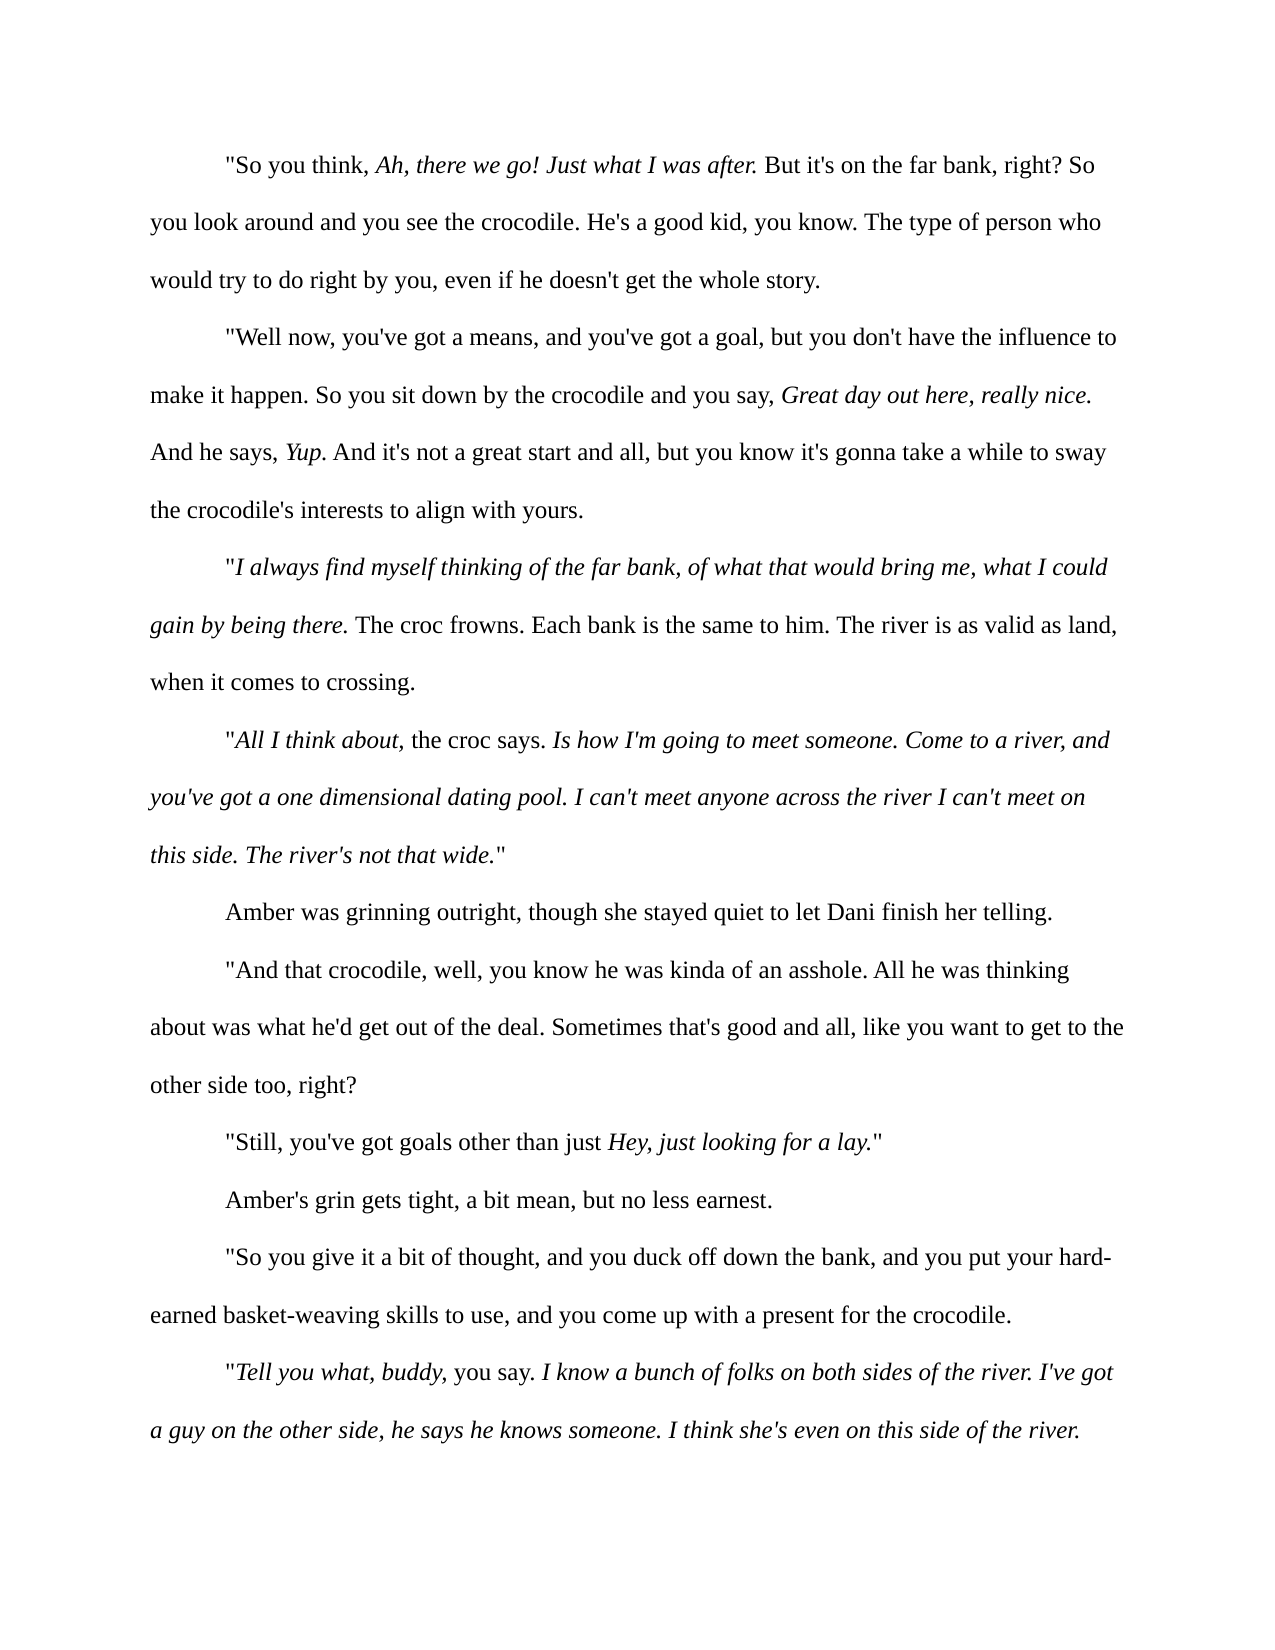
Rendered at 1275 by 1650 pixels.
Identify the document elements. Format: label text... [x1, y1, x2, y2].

text "And that crocodile, well, you know he was kinda of an asshole. All he was thinking about was what he'd get out of the deal. Sometimes that's good and all, like you want to get to the other side too, right? [150, 955, 1125, 1099]
text "I always find myself thinking of the far bank, of what that would bring me, what I could gain by being there. The croc frowns. Each bank is the same to him. The river is as valid as land, when it comes to crossing. [150, 552, 1125, 696]
text "So you give it a bit of thought, and you duck off down the bank, and you put your hard-earned basket-weaving skills to use, and you come up with a present for the crocodile. [150, 1242, 1125, 1329]
text "All I think about, the croc says. Is how I'm going to meet someone. Come to a river, and you've got a one dimensional dating pool. I can't meet anyone across the river I can't meet on this side. The river's not that wide." [150, 725, 1125, 869]
text "Well now, you've got a means, and you've got a goal, but you don't have the influence to make it happen. So you sit down by the crocodile and you say, Great day out here, really nice. And he says, Yup. And it's not a great start and all, but you know it's gonna take a while to sway the crocodile's interests to align with yours. [150, 322, 1125, 524]
text Amber was grinning outright, though she stayed quiet to let Dani finish her telling. [150, 897, 1125, 926]
text "Tell you what, buddy, you say. I know a bunch of folks on both sides of the river. I've got a guy on the other side, he says he knows someone. I think she's even on this side of the river. [150, 1357, 1125, 1444]
text "Still, you've got goals other than just Hey, just looking for a lay." [150, 1127, 1125, 1156]
text Amber's grin gets tight, a bit mean, but no less earnest. [150, 1185, 1125, 1214]
text "So you think, Ah, there we go! Just what I was after. But it's on the far bank, right? So you look around and you see the crocodile. He's a good kid, you know. The type of person who would try to do right by you, even if he doesn't get the whole story. [150, 150, 1125, 294]
